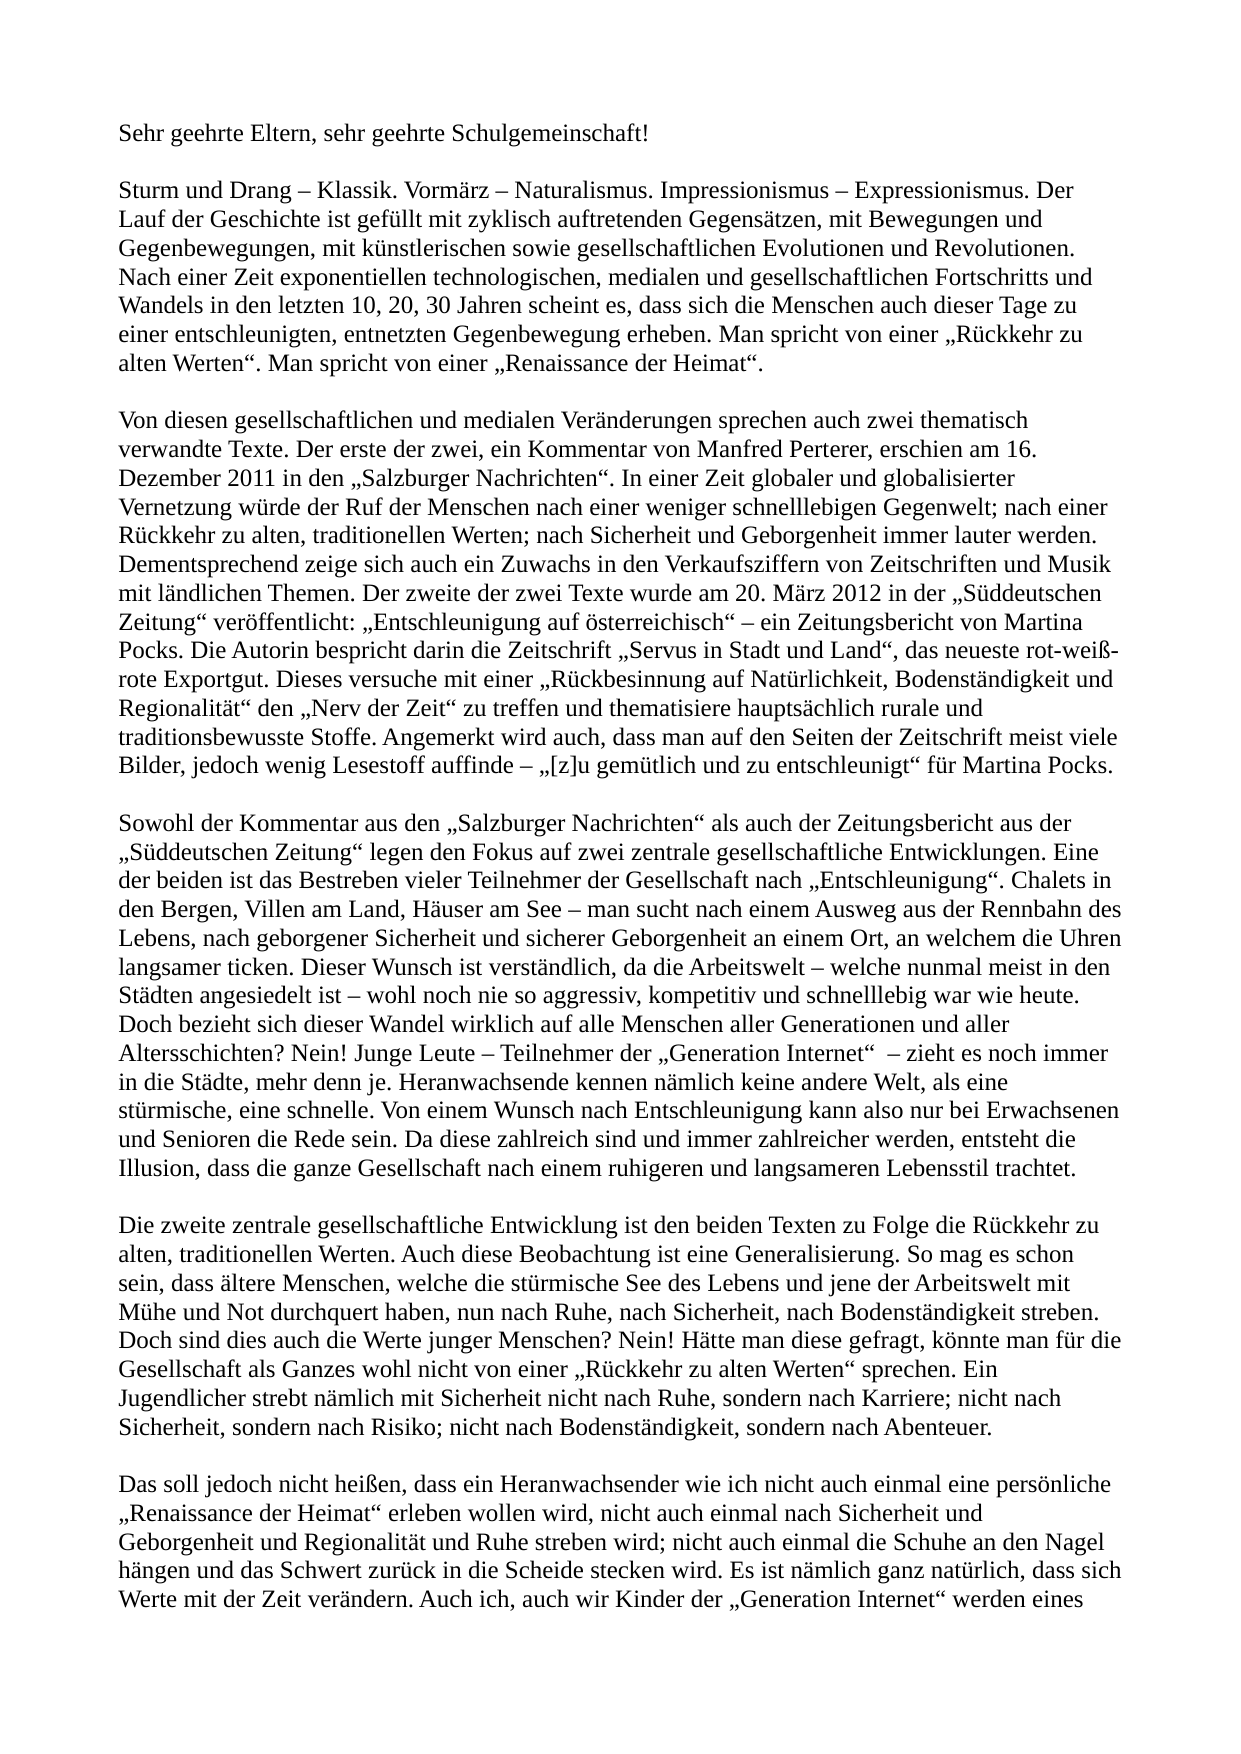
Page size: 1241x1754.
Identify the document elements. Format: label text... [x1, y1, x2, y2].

text Die zweite zentrale gesellschaftliche Entwicklung ist den beiden Texten zu Folge die Rückkehr zu alten, traditionellen Werten. Auch diese Beobachtung ist eine Generalisierung. So mag es schon sein, dass ältere Menschen, welche die stürmische See des Lebens und jene der Arbeitswelt mit Mühe und Not durchquert haben, nun nach Ruhe, nach Sicherheit, nach Bodenständigkeit streben. Doch sind dies auch die Werte junger Menschen? Nein! Hätte man diese gefragt, könnte man für die Gesellschaft als Ganzes wohl nicht von einer „Rückkehr zu alten Werten“ sprechen. Ein Jugendlicher strebt nämlich mit Sicherheit nicht nach Ruhe, sondern nach Karriere; nicht nach Sicherheit, sondern nach Risiko; nicht nach Bodenständigkeit, sondern nach Abenteuer. [118, 1211, 1122, 1441]
text Das soll jedoch nicht heißen, dass ein Heranwachsender wie ich nicht auch einmal eine persönliche „Renaissance der Heimat“ erleben wollen wird, nicht auch einmal nach Sicherheit und Geborgenheit und Regionalität und Ruhe streben wird; nicht auch einmal die Schuhe an den Nagel hängen und das Schwert zurück in die Scheide stecken wird. Es ist nämlich ganz natürlich, dass sich Werte mit der Zeit verändern. Auch ich, auch wir Kinder der „Generation Internet“ werden eines [118, 1469, 1122, 1613]
text Von diesen gesellschaftlichen und medialen Veränderungen sprechen auch zwei thematisch verwandte Texte. Der erste der zwei, ein Kommentar von Manfred Perterer, erschien am 16. Dezember 2011 in den „Salzburger Nachrichten“. In einer Zeit globaler und globalisierter Vernetzung würde der Ruf der Menschen nach einer weniger schnelllebigen Gegenwelt; nach einer Rückkehr zu alten, traditionellen Werten; nach Sicherheit und Geborgenheit immer lauter werden. Dementsprechend zeige sich auch ein Zuwachs in den Verkaufsziffern von Zeitschriften und Musik mit ländlichen Themen. Der zweite der zwei Texte wurde am 20. März 2012 in der „Süddeutschen Zeitung“ veröffentlicht: „Entschleunigung auf österreichisch“ – ein Zeitungsbericht von Martina Pocks. Die Autorin bespricht darin die Zeitschrift „Servus in Stadt und Land“, das neueste rot-weiß-rote Exportgut. Dieses versuche mit einer „Rückbesinnung auf Natürlichkeit, Bodenständigkeit und Regionalität“ den „Nerv der Zeit“ zu treffen und thematisiere hauptsächlich rurale und traditionsbewusste Stoffe. Angemerkt wird auch, dass man auf den Seiten der Zeitschrift meist viele Bilder, jedoch wenig Lesestoff auffinde – „[z]u gemütlich und zu entschleunigt“ für Martina Pocks. [118, 406, 1122, 779]
text Sowohl der Kommentar aus den „Salzburger Nachrichten“ als auch der Zeitungsbericht aus der „Süddeutschen Zeitung“ legen den Fokus auf zwei zentrale gesellschaftliche Entwicklungen. Eine der beiden ist das Bestreben vieler Teilnehmer der Gesellschaft nach „Entschleunigung“. Chalets in den Bergen, Villen am Land, Häuser am See – man sucht nach einem Ausweg aus der Rennbahn des Lebens, nach geborgener Sicherheit und sicherer Geborgenheit an einem Ort, an welchem die Uhren langsamer ticken. Dieser Wunsch ist verständlich, da die Arbeitswelt – welche nunmal meist in den Städten angesiedelt ist – wohl noch nie so aggressiv, kompetitiv und schnelllebig war wie heute. Doch bezieht sich dieser Wandel wirklich auf alle Menschen aller Generationen und aller Altersschichten? Nein! Junge Leute – Teilnehmer der „Generation Internet“ – zieht es noch immer in die Städte, mehr denn je. Heranwachsende kennen nämlich keine andere Welt, als eine stürmische, eine schnelle. Von einem Wunsch nach Entschleunigung kann also nur bei Erwachsenen und Senioren die Rede sein. Da diese zahlreich sind und immer zahlreicher werden, entsteht die Illusion, dass die ganze Gesellschaft nach einem ruhigeren und langsameren Lebensstil trachtet. [118, 808, 1122, 1182]
text Sehr geehrte Eltern, sehr geehrte Schulgemeinschaft! [118, 118, 1122, 147]
text Sturm und Drang – Klassik. Vormärz – Naturalismus. Impressionismus – Expressionismus. Der Lauf der Geschichte ist gefüllt mit zyklisch auftretenden Gegensätzen, mit Bewegungen und Gegenbewegungen, mit künstlerischen sowie gesellschaftlichen Evolutionen und Revolutionen. Nach einer Zeit exponentiellen technologischen, medialen und gesellschaftlichen Fortschritts und Wandels in den letzten 10, 20, 30 Jahren scheint es, dass sich die Menschen auch dieser Tage zu einer entschleunigten, entnetzten Gegenbewegung erheben. Man spricht von einer „Rückkehr zu alten Werten“. Man spricht von einer „Renaissance der Heimat“. [118, 176, 1122, 377]
